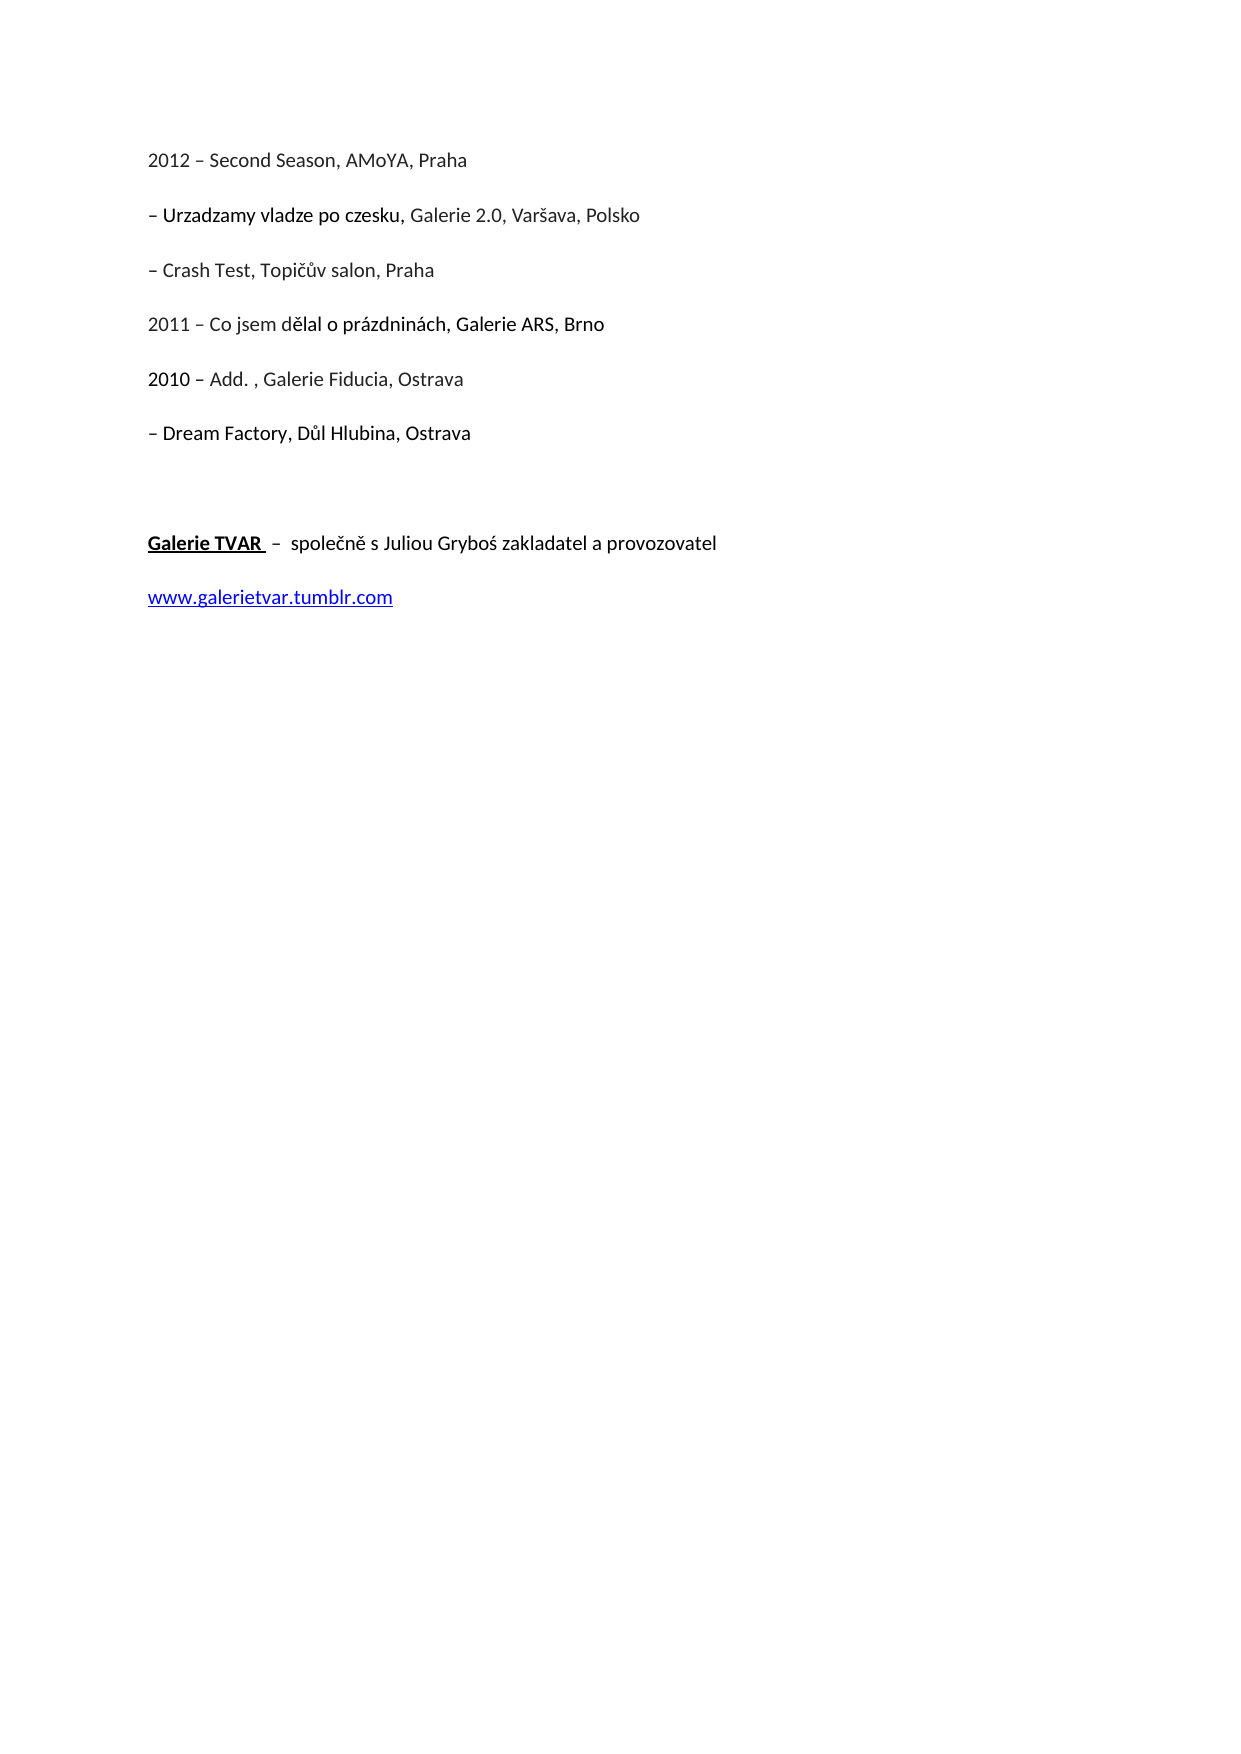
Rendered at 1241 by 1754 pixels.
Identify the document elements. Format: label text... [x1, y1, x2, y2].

text 2011 – Co jsem dělal o prázdninách, Galerie ARS, Brno [148, 311, 1093, 337]
text www.galerietvar.tumblr.com [148, 584, 1093, 610]
text – Crash Test, Topičův salon, Praha [148, 257, 1093, 282]
text – Dream Factory, Důl Hlubina, Ostrava [148, 421, 1093, 446]
subtitle – Urzadzamy vladze po czesku, Galerie 2.0, Varšava, Polsko [148, 202, 1093, 228]
text Galerie TVAR – společně s Juliou Gryboś zakladatel a provozovatel [148, 530, 1093, 555]
text 2012 – Second Season, AMoYA, Praha [148, 148, 1093, 173]
text 2010 – Add. , Galerie Fiducia, Ostrava [148, 366, 1093, 391]
